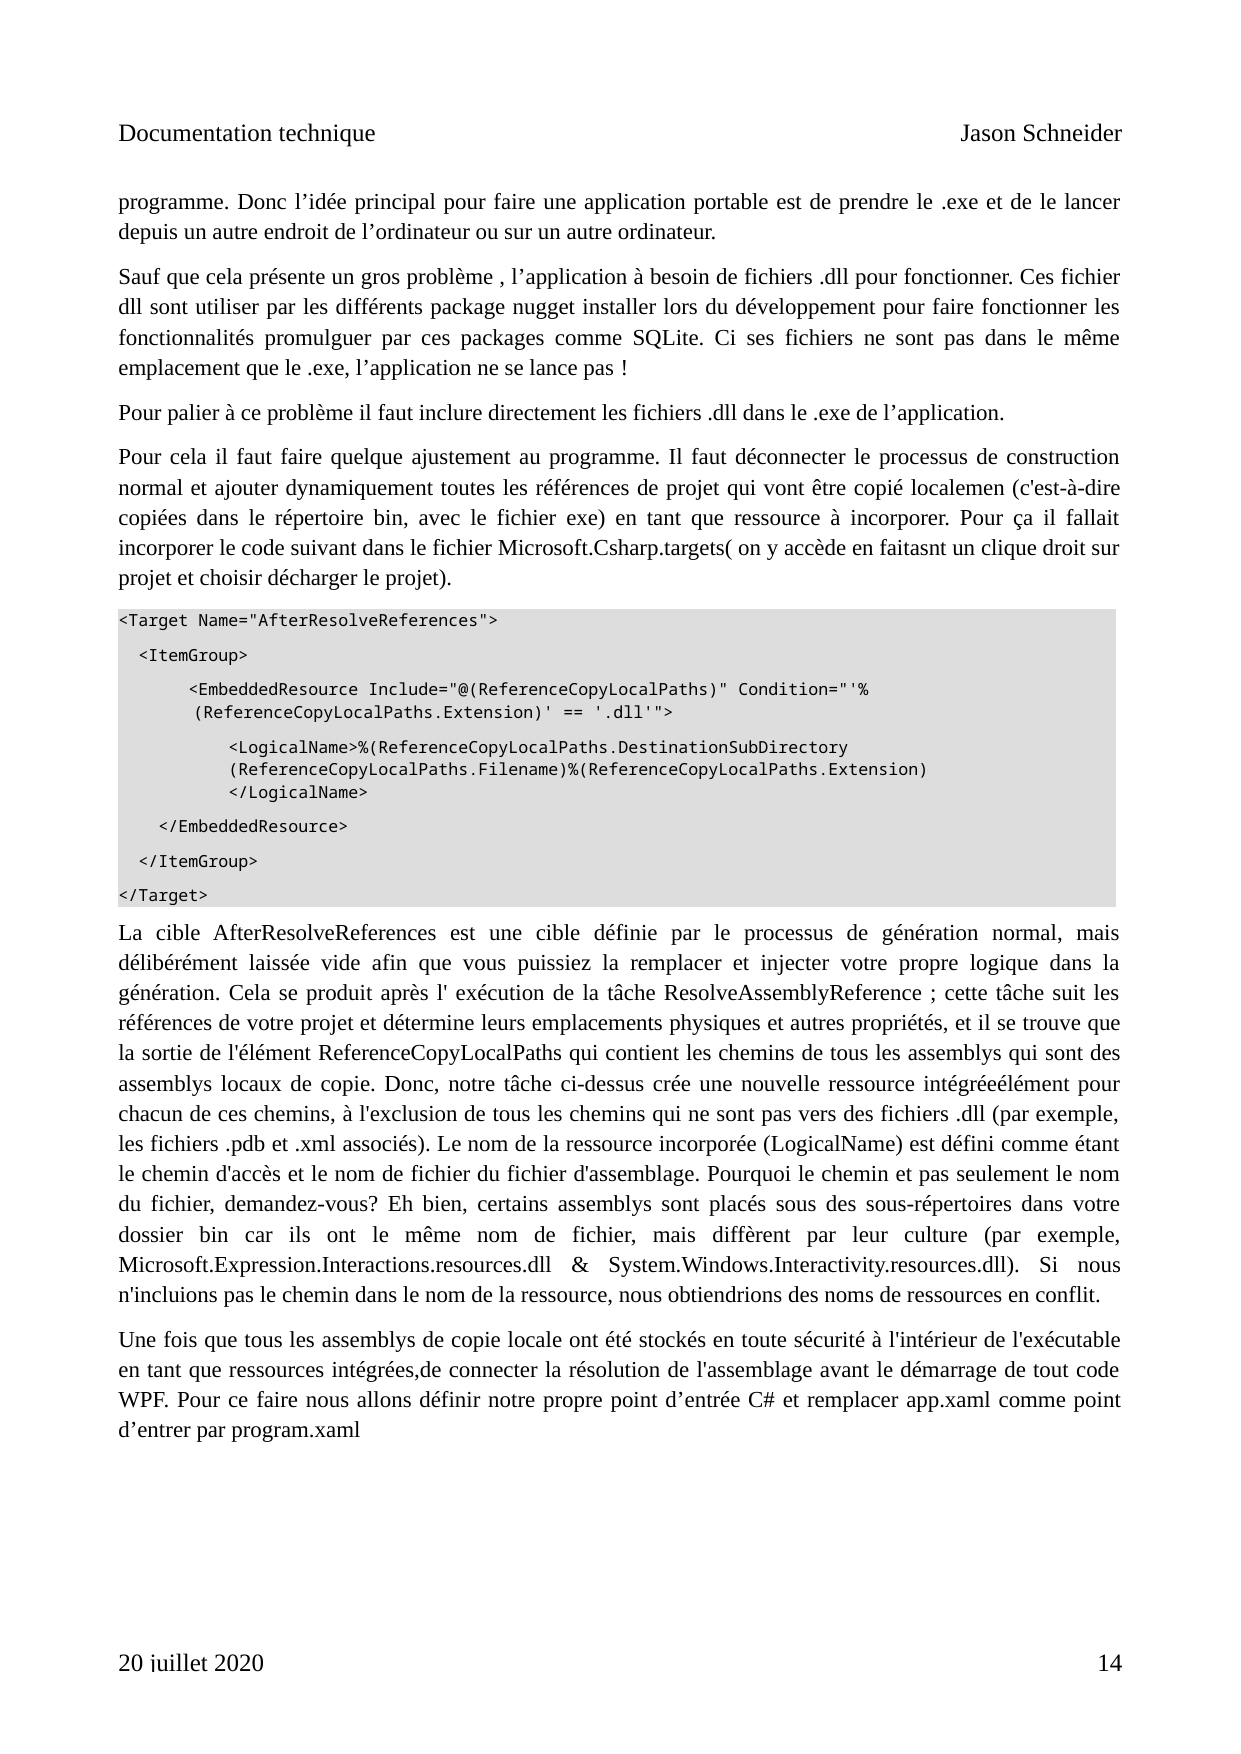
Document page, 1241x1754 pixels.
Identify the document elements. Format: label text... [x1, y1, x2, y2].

text programme. Donc l’idée principal pour faire une application portable est de prendre le .exe et de le lancer depuis un autre endroit de l’ordinateur ou sur un autre ordinateur. [118, 188, 1122, 245]
text Pour palier à ce problème il faut inclure directement les fichiers .dll dans le .exe de l’application. [118, 399, 1122, 425]
text Pour cela il faut faire quelque ajustement au programme. Il faut déconnecter le processus de construction normal et ajouter dynamiquement toutes les références de projet qui vont être copié localemen (c'est-à-dire copiées dans le répertoire bin, avec le fichier exe) en tant que ressource à incorporer. Pour ça il fallait incorporer le code suivant dans le fichier Microsoft.Csharp.targets( on y accède en faitasnt un clique droit sur projet et choisir décharger le projet). [118, 443, 1122, 591]
text </Target> [118, 884, 1116, 907]
text Sauf que cela présente un gros problème , l’application à besoin de fichiers .dll pour fonctionner. Ces fichier dll sont utiliser par les différents package nugget installer lors du développement pour faire fonctionner les fonctionnalités promulguer par ces packages comme SQLite. Ci ses fichiers ne sont pas dans le même emplacement que le .exe, l’application ne se lance pas ! [118, 263, 1122, 380]
text <Target Name="AfterResolveReferences"> [118, 609, 1116, 632]
text </ItemGroup> [118, 849, 1116, 872]
text </EmbeddedResource> [118, 815, 1116, 838]
text <LogicalName>%(ReferenceCopyLocalPaths.DestinationSubDirectory (ReferenceCopyLocalPaths.Filename)%(ReferenceCopyLocalPaths.Extension) </LogicalName> [118, 735, 1116, 803]
text La cible AfterResolveReferences est une cible définie par le processus de génération normal, mais délibérément laissée vide afin que vous puissiez la remplacer et injecter votre propre logique dans la génération. Cela se produit après l' exécution de la tâche ResolveAssemblyReference ; cette tâche suit les références de votre projet et détermine leurs emplacements physiques et autres propriétés, et il se trouve que la sortie de l'élément ReferenceCopyLocalPaths qui contient les chemins de tous les assemblys qui sont des assemblys locaux de copie. Donc, notre tâche ci-dessus crée une nouvelle ressource intégréeélément pour chacun de ces chemins, à l'exclusion de tous les chemins qui ne sont pas vers des fichiers .dll (par exemple, les fichiers .pdb et .xml associés). Le nom de la ressource incorporée (LogicalName) est défini comme étant le chemin d'accès et le nom de fichier du fichier d'assemblage. Pourquoi le chemin et pas seulement le nom du fichier, demandez-vous? Eh bien, certains assemblys sont placés sous des sous-répertoires dans votre dossier bin car ils ont le même nom de fichier, mais diffèrent par leur culture (par exemple, Microsoft.Expression.Interactions.resources.dll & System.Windows.Interactivity.resources.dll). Si nous n'incluions pas le chemin dans le nom de la ressource, nous obtiendrions des noms de ressources en conflit. [118, 918, 1122, 1307]
text Une fois que tous les assemblys de copie locale ont été stockés en toute sécurité à l'intérieur de l'exécutable en tant que ressources intégrées,de connecter la résolution de l'assemblage avant le démarrage de tout code WPF. Pour ce faire nous allons définir notre propre point d’entrée C# et remplacer app.xaml comme point d’entrer par program.xaml [118, 1326, 1122, 1443]
text <ItemGroup> [118, 643, 1116, 666]
text <EmbeddedResource Include="@(ReferenceCopyLocalPaths)" Condition="'% (ReferenceCopyLocalPaths.Extension)' == '.dll'"> [118, 678, 1116, 723]
